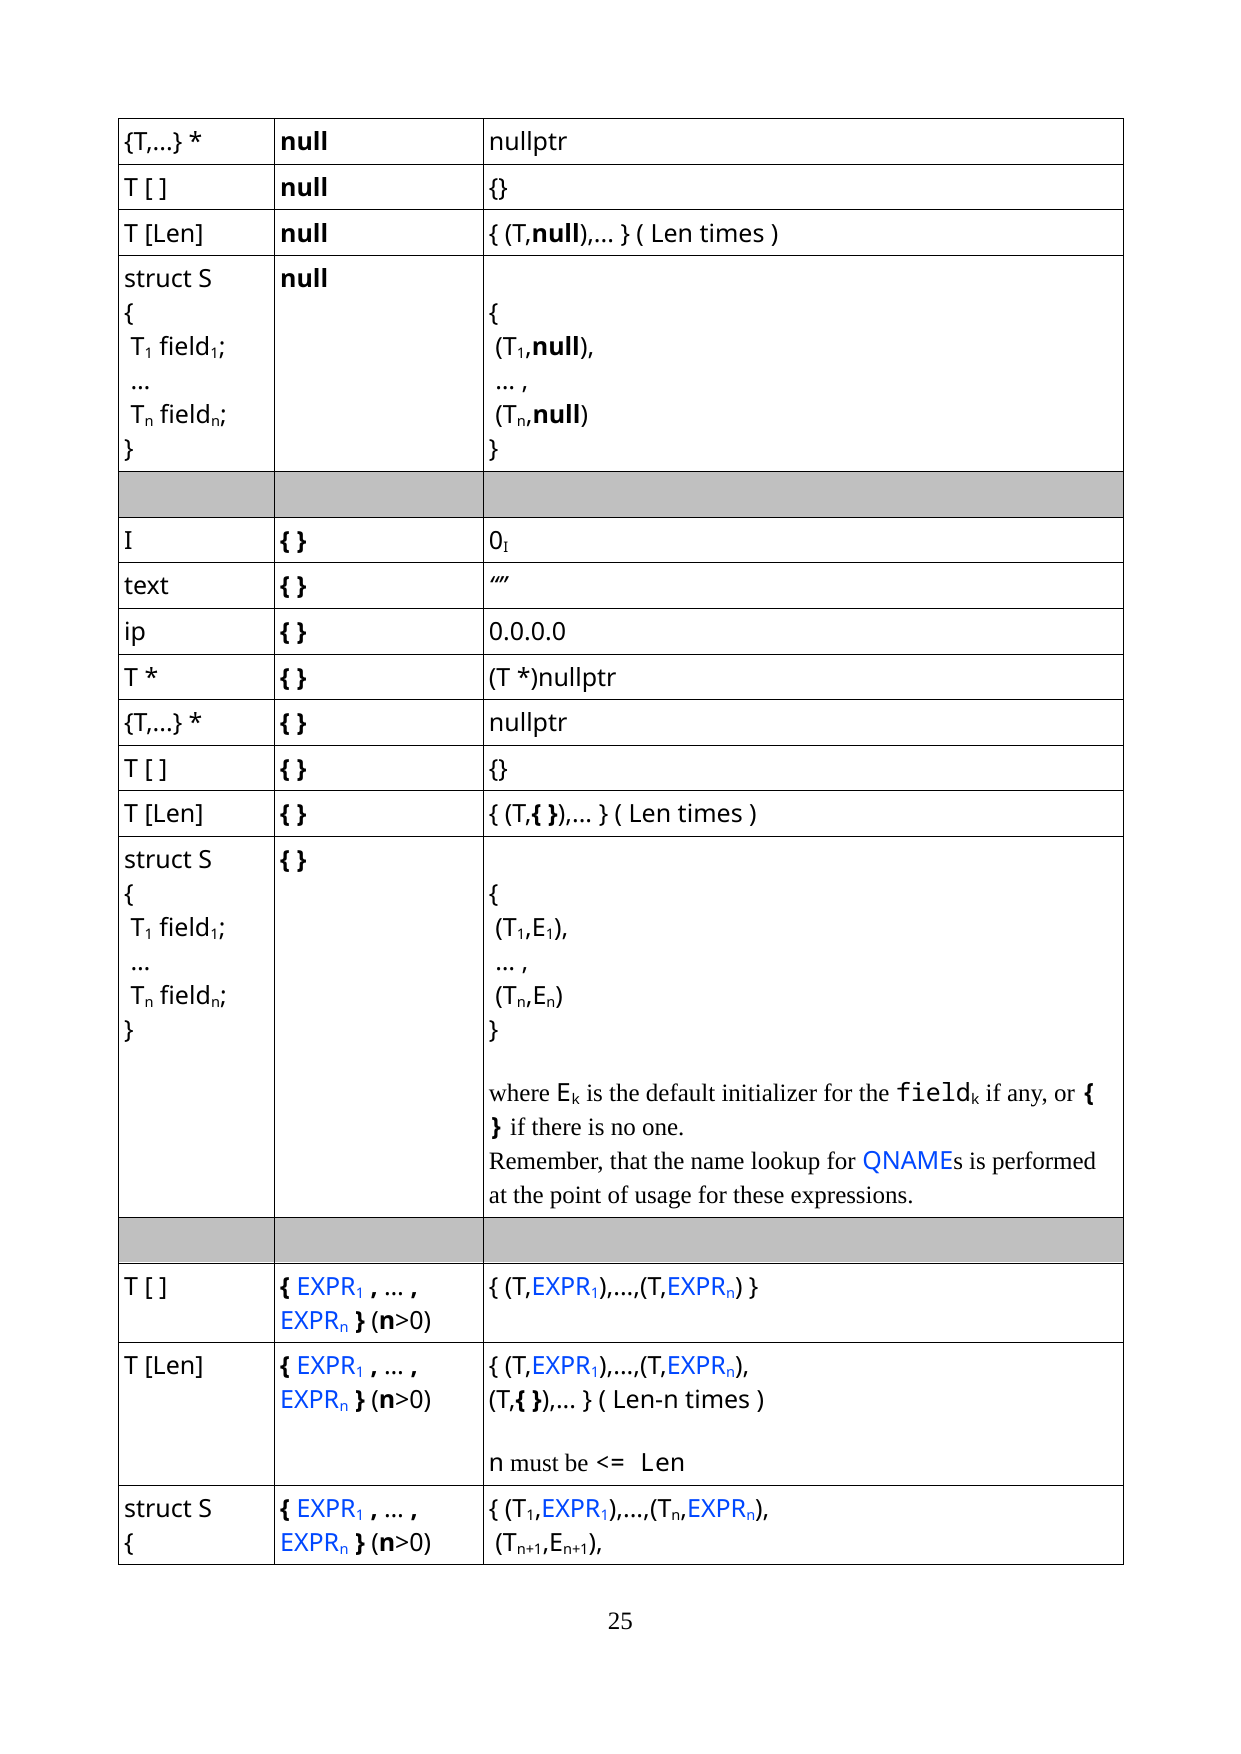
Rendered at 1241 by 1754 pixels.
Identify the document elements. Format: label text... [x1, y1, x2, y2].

table_cell { } [275, 563, 483, 608]
table_cell [275, 1218, 483, 1262]
table_cell { } [275, 609, 483, 653]
table_cell null [275, 119, 483, 164]
table_cell 0I [484, 518, 1123, 562]
table_cell { (T,EXPR1),...,(T,EXPRn) } [484, 1264, 1123, 1342]
table_cell [119, 1218, 274, 1262]
table_cell 0.0.0.0 [484, 609, 1123, 653]
table_cell { } [275, 518, 483, 562]
table_cell { (T,EXPR1),...,(T,EXPRn), (T,{ }),... } ( Len-n times ) n must be <= Len [484, 1343, 1123, 1485]
table_cell { } [275, 655, 483, 699]
table_cell T * [119, 655, 274, 699]
table_cell { } [275, 837, 483, 1217]
table_cell struct S { T1 field1; … Tn fieldn; } [119, 837, 274, 1217]
table_cell [484, 1218, 1123, 1262]
table_cell [275, 472, 483, 517]
table_cell T [ ] [119, 746, 274, 790]
table_cell “” [484, 563, 1123, 608]
table_cell [484, 472, 1123, 517]
table_cell (T *)nullptr [484, 655, 1123, 699]
table_cell { } [275, 746, 483, 790]
table_cell [119, 472, 274, 517]
table_cell null [275, 256, 483, 471]
table_cell { (T,null),... } ( Len times ) [484, 210, 1123, 255]
table_cell { EXPR1 , … , EXPRn } (n>0) [275, 1343, 483, 1485]
table_cell {T,...} * [119, 119, 274, 164]
table_cell { EXPR1 , … , EXPRn } (n>0) [275, 1486, 483, 1564]
table_cell T [ ] [119, 165, 274, 209]
table_cell T [Len] [119, 1343, 274, 1485]
table_cell { (T1,E1), … , (Tn,En) } where Ek is the default initializer for the fieldk if any, or { } if there is no one. Remember, that the name lookup for QNAMEs is performed at the point of usage for these expressions. [484, 837, 1123, 1217]
table_cell null [275, 165, 483, 209]
table_cell nullptr [484, 119, 1123, 164]
table_cell {} [484, 746, 1123, 790]
table_cell { EXPR1 , … , EXPRn } (n>0) [275, 1264, 483, 1342]
table_cell ip [119, 609, 274, 653]
table_cell {} [484, 165, 1123, 209]
table_cell text [119, 563, 274, 608]
table_cell { (T,{ }),... } ( Len times ) [484, 791, 1123, 836]
table_cell { (T1,EXPR1),...,(Tn,EXPRn), (Tn+1,En+1), [484, 1486, 1123, 1564]
table_cell null [275, 210, 483, 255]
table_cell T [Len] [119, 210, 274, 255]
table_cell struct S { T1 field1; … Tn fieldn; } [119, 256, 274, 471]
table_cell nullptr [484, 700, 1123, 745]
table_cell { (T1,null), … , (Tn,null) } [484, 256, 1123, 471]
table_cell { } [275, 700, 483, 745]
table_cell { } [275, 791, 483, 836]
table_cell T [Len] [119, 791, 274, 836]
table_cell I [119, 518, 274, 562]
table_cell struct S { [119, 1486, 274, 1564]
table_cell {T,...} * [119, 700, 274, 745]
table_cell T [ ] [119, 1264, 274, 1342]
